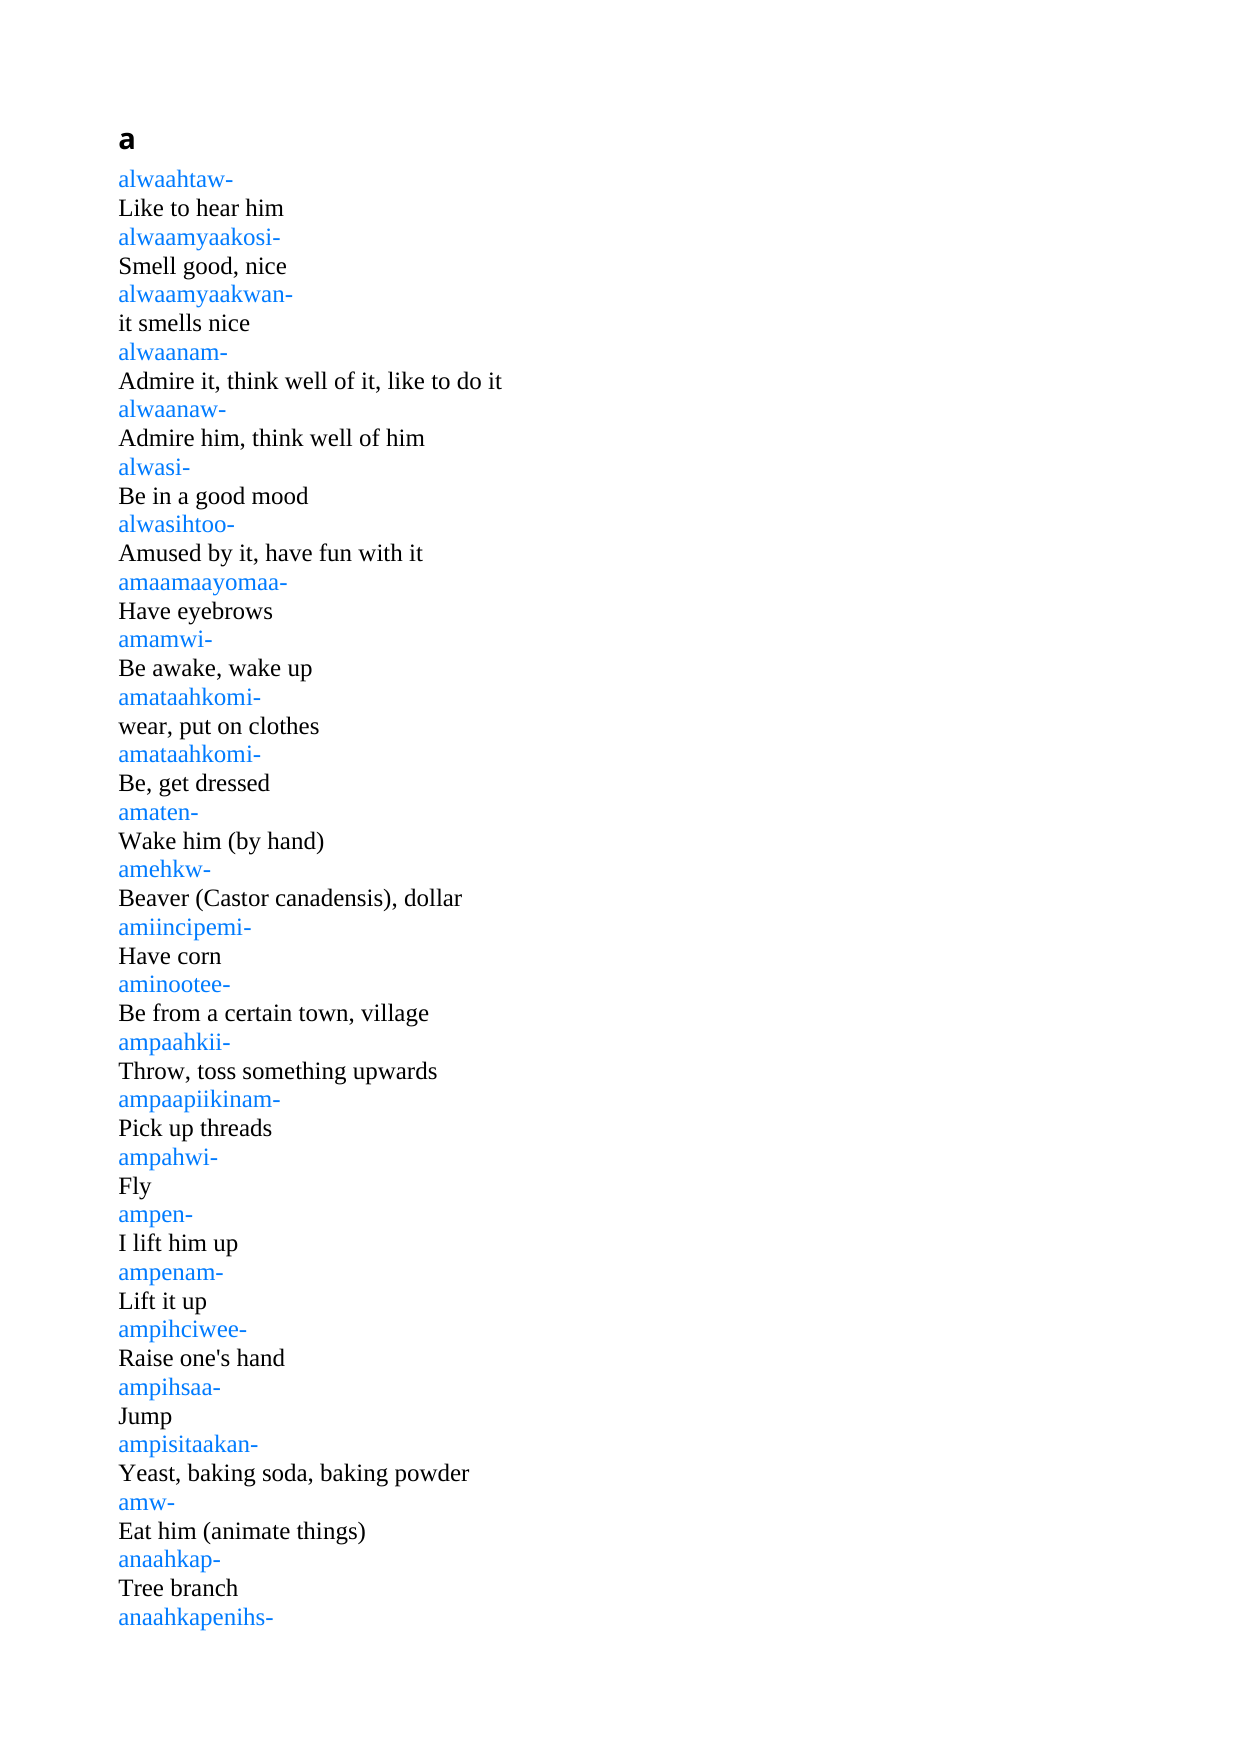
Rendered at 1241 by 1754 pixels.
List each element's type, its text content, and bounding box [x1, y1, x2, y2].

table_cell alwasi- Be in a good mood [118, 452, 834, 509]
table_cell amaten- Wake him (by hand) [118, 797, 834, 854]
table_cell amamwi- Be awake, wake up [118, 625, 834, 682]
table_cell amehkw- Beaver (Castor canadensis), dollar [118, 855, 834, 912]
table_cell ampenam- Lift it up [118, 1257, 834, 1314]
table_cell ampaapiikinam- Pick up threads [118, 1085, 834, 1142]
table_cell alwaanam- Admire it, think well of it, like to do it [118, 337, 834, 394]
table_cell amiincipemi- Have corn [118, 912, 834, 969]
table_cell ampaahkii- Throw, toss something upwards [118, 1027, 834, 1084]
table_header a [118, 118, 834, 164]
table_cell ampen- I lift him up [118, 1200, 834, 1257]
table_cell ampihciwee- Raise one's hand [118, 1315, 834, 1372]
table_cell ampisitaakan- Yeast, baking soda, baking powder [118, 1430, 834, 1487]
table_cell amaamaayomaa- Have eyebrows [118, 567, 834, 624]
table_cell ampahwi- Fly [118, 1142, 834, 1199]
table_cell ampihsaa- Jump [118, 1372, 834, 1429]
table_cell alwaamyaakwan- it smells nice [118, 280, 834, 337]
table_cell amataahkomi- wear, put on clothes [118, 682, 834, 739]
table_cell alwaamyaakosi- Smell good, nice [118, 222, 834, 279]
table_cell amw- Eat him (animate things) [118, 1487, 834, 1544]
table_cell alwasihtoo- Amused by it, have fun with it [118, 510, 834, 567]
table_cell amataahkomi- Be, get dressed [118, 740, 834, 797]
table_cell anaahkapenihs- [118, 1602, 834, 1631]
table_cell alwaahtaw- Like to hear him [118, 165, 834, 222]
table_cell alwaanaw- Admire him, think well of him [118, 395, 834, 452]
table_cell anaahkap- Tree branch [118, 1545, 834, 1602]
table_cell aminootee- Be from a certain town, village [118, 970, 834, 1027]
